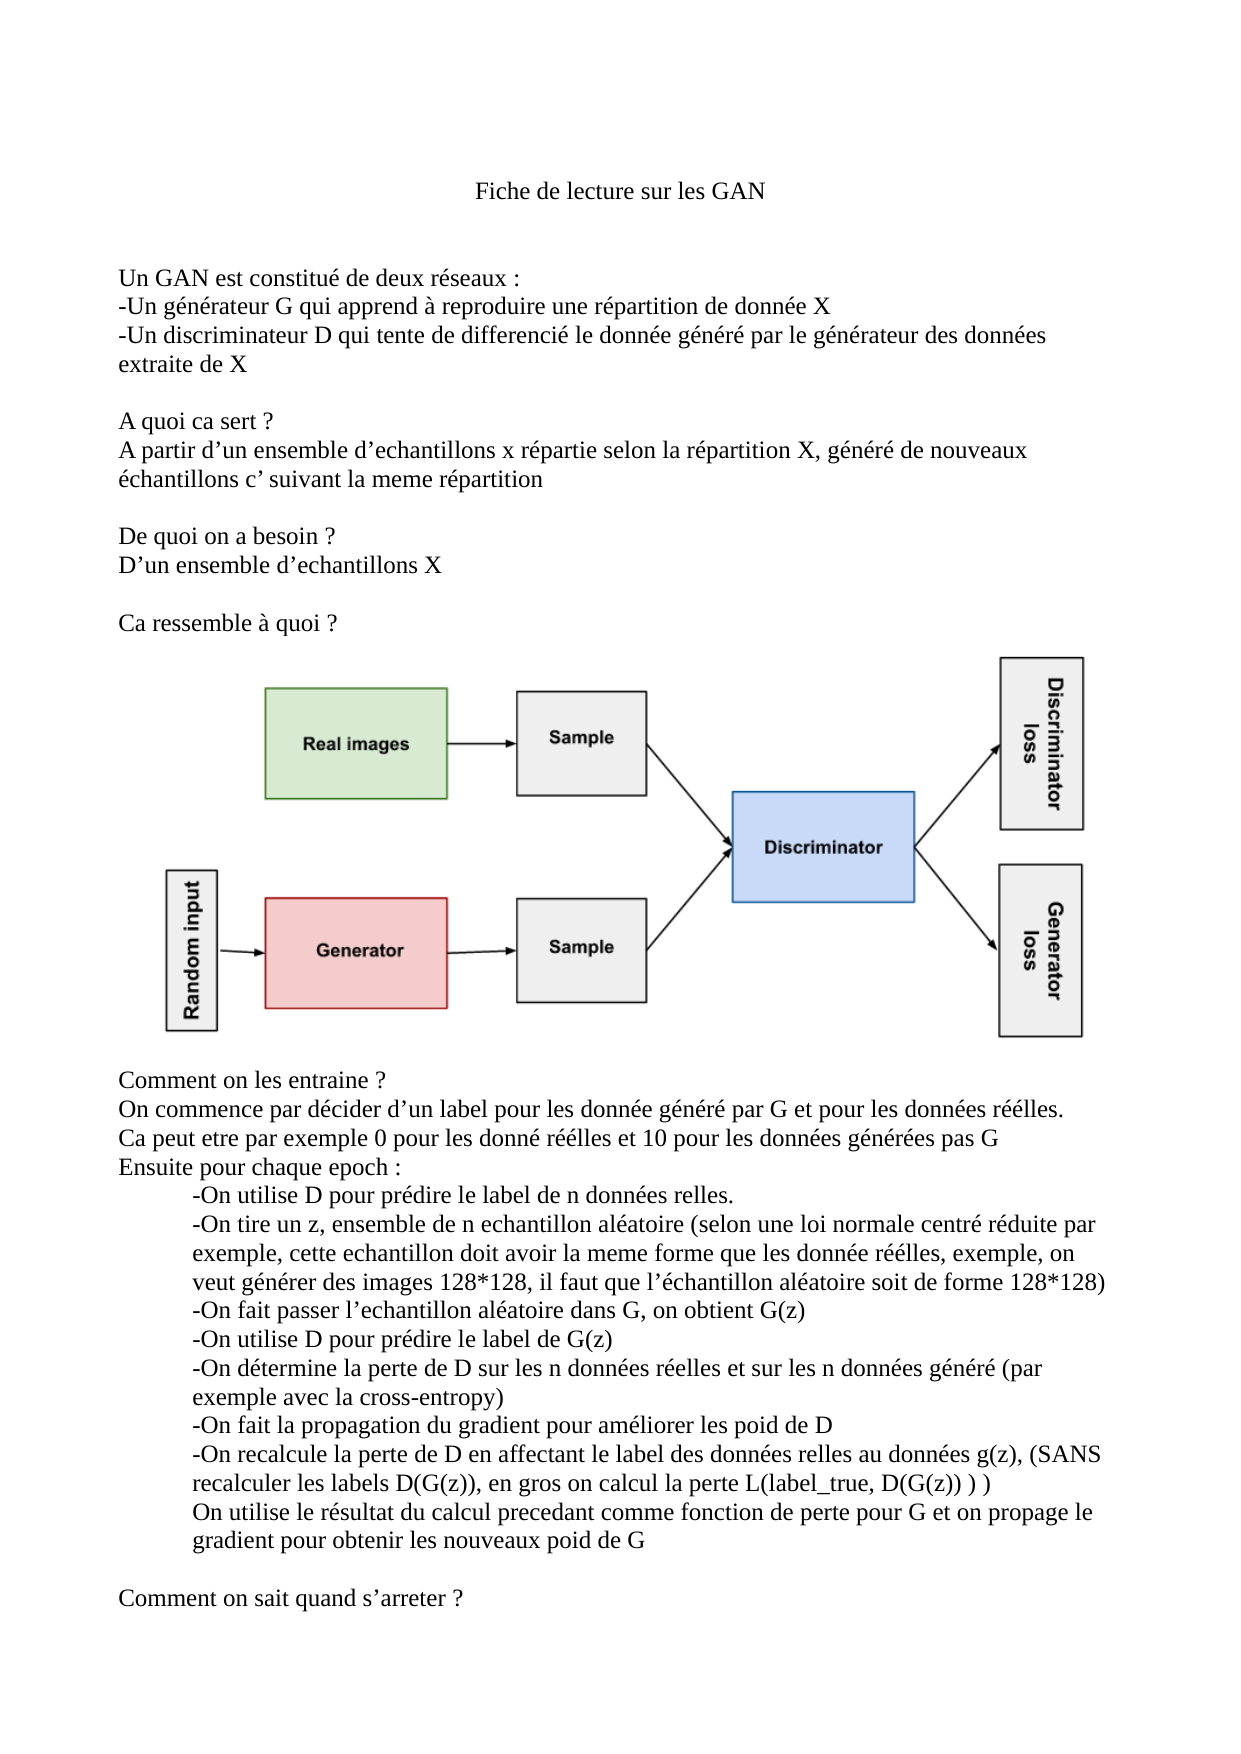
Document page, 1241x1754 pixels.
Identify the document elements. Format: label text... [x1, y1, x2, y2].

text A partir d’un ensemble d’echantillons x répartie selon la répartition X, généré de nouveaux échantillons c’ suivant la meme répartition [118, 435, 1122, 493]
text Un GAN est constitué de deux réseaux : [118, 263, 1122, 291]
text -On utilise D pour prédire le label de G(z) [118, 1324, 1122, 1353]
text A quoi ca sert ? [118, 406, 1122, 435]
text Ca peut etre par exemple 0 pour les donné réélles et 10 pour les données générées pas G [118, 1123, 1122, 1152]
text -On fait la propagation du gradient pour améliorer les poid de D [118, 1411, 1122, 1439]
text On commence par décider d’un label pour les donnée généré par G et pour les données réélles. [118, 1094, 1122, 1123]
text Ensuite pour chaque epoch : [118, 1152, 1122, 1181]
text -On détermine la perte de D sur les n données réelles et sur les n données généré (par exemple avec la cross-entropy) [118, 1353, 1122, 1411]
text Comment on les entraine ? [118, 1066, 1122, 1094]
text -Un générateur G qui apprend à reproduire une répartition de donnée X [118, 291, 1122, 320]
text Comment on sait quand s’arreter ? [118, 1583, 1122, 1612]
picture [118, 636, 1123, 1066]
text -On utilise D pour prédire le label de n données relles. [118, 1181, 1122, 1209]
text -On tire un z, ensemble de n echantillon aléatoire (selon une loi normale centré réduite par exemple, cette echantillon doit avoir la meme forme que les donnée réélles, exemple, on veut générer des images 128*128, il faut que l’échantillon aléatoire soit de forme 128*128) [118, 1209, 1122, 1296]
text De quoi on a besoin ? [118, 521, 1122, 550]
text -On fait passer l’echantillon aléatoire dans G, on obtient G(z) [118, 1296, 1122, 1324]
text -On recalcule la perte de D en affectant le label des données relles au données g(z), (SANS recalculer les labels D(G(z)), en gros on calcul la perte L(label_true, D(G(z)) ) ) [118, 1439, 1122, 1497]
text -Un discriminateur D qui tente de differencié le donnée généré par le générateur des données extraite de X [118, 320, 1122, 378]
text On utilise le résultat du calcul precedant comme fonction de perte pour G et on propage le gradient pour obtenir les nouveaux poid de G [118, 1497, 1122, 1554]
text Fiche de lecture sur les GAN [118, 176, 1122, 205]
text Ca ressemble à quoi ? [118, 608, 1122, 636]
text D’un ensemble d’echantillons X [118, 550, 1122, 579]
